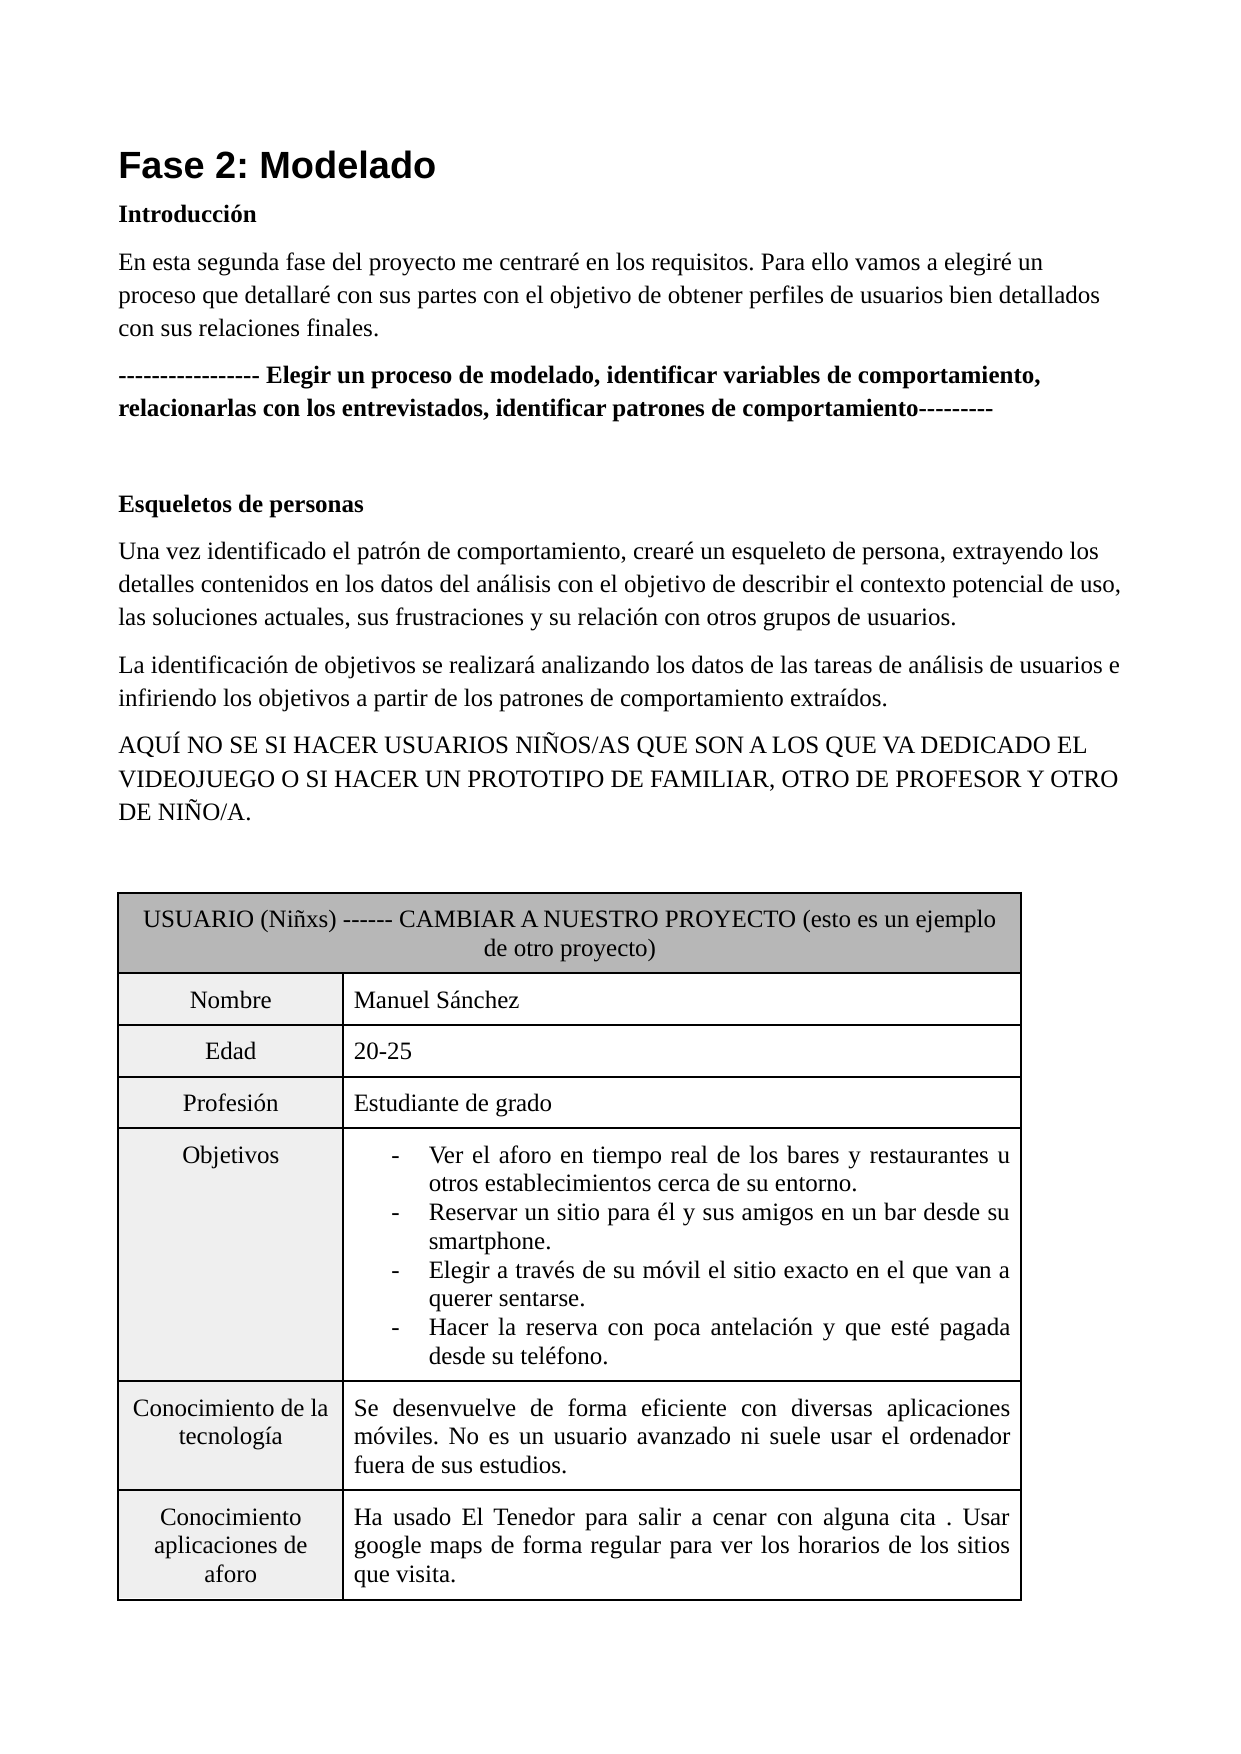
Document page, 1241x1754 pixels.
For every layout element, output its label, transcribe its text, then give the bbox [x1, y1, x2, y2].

table_cell Conocimiento de la tecnología [119, 1382, 342, 1489]
table_cell Manuel Sánchez [344, 974, 1020, 1024]
table_cell Conocimiento aplicaciones de aforo [119, 1491, 342, 1598]
text La identificación de objetivos se realizará analizando los datos de las tareas de análisis de usuarios e infiriendo los objetivos a partir de los patrones de comportamiento extraídos. [118, 650, 1122, 712]
table_cell 20-25 [344, 1026, 1020, 1076]
table_header USUARIO (Niñxs) ------ CAMBIAR A NUESTRO PROYECTO (esto es un ejemplo de otro proyecto) [119, 894, 1020, 972]
table_cell Se desenvuelve de forma eficiente con diversas aplicaciones móviles. No es un usuario avanzado ni suele usar el ordenador fuera de sus estudios. [344, 1382, 1020, 1489]
table_cell Ver el aforo en tiempo real de los bares y restaurantes u otros establecimientos cerca de su entorno. Reservar un sitio para él y sus amigos en un bar desde su smartphone. Elegir a través de su móvil el sitio exacto en el que van a querer sentarse. Hacer la reserva con poca antelación y que esté pagada desde su teléfono. [344, 1129, 1020, 1380]
table_cell Edad [119, 1026, 342, 1076]
subtitle Fase 2: Modelado [118, 143, 1122, 187]
text ----------------- Elegir un proceso de modelado, identificar variables de comportamiento, relacionarlas con los entrevistados, identificar patrones de comportamiento--------- [118, 361, 1122, 422]
text Introducción [118, 199, 1122, 228]
table_cell Estudiante de grado [344, 1078, 1020, 1127]
text AQUÍ NO SE SI HACER USUARIOS NIÑOS/AS QUE SON A LOS QUE VA DEDICADO EL VIDEOJUEGO O SI HACER UN PROTOTIPO DE FAMILIAR, OTRO DE PROFESOR Y OTRO DE NIÑO/A. [118, 731, 1122, 825]
table_cell Profesión [119, 1078, 342, 1127]
table_cell Ha usado El Tenedor para salir a cenar con alguna cita . Usar google maps de forma regular para ver los horarios de los sitios que visita. [344, 1491, 1020, 1598]
table_cell Nombre [119, 974, 342, 1024]
text Esqueletos de personas [118, 489, 1122, 517]
text Una vez identificado el patrón de comportamiento, crearé un esqueleto de persona, extrayendo los detalles contenidos en los datos del análisis con el objetivo de describir el contexto potencial de uso, las soluciones actuales, sus frustraciones y su relación con otros grupos de usuarios. [118, 536, 1122, 631]
text En esta segunda fase del proyecto me centraré en los requisitos. Para ello vamos a elegiré un proceso que detallaré con sus partes con el objetivo de obtener perfiles de usuarios bien detallados con sus relaciones finales. [118, 247, 1122, 342]
table_cell Objetivos [119, 1129, 342, 1380]
